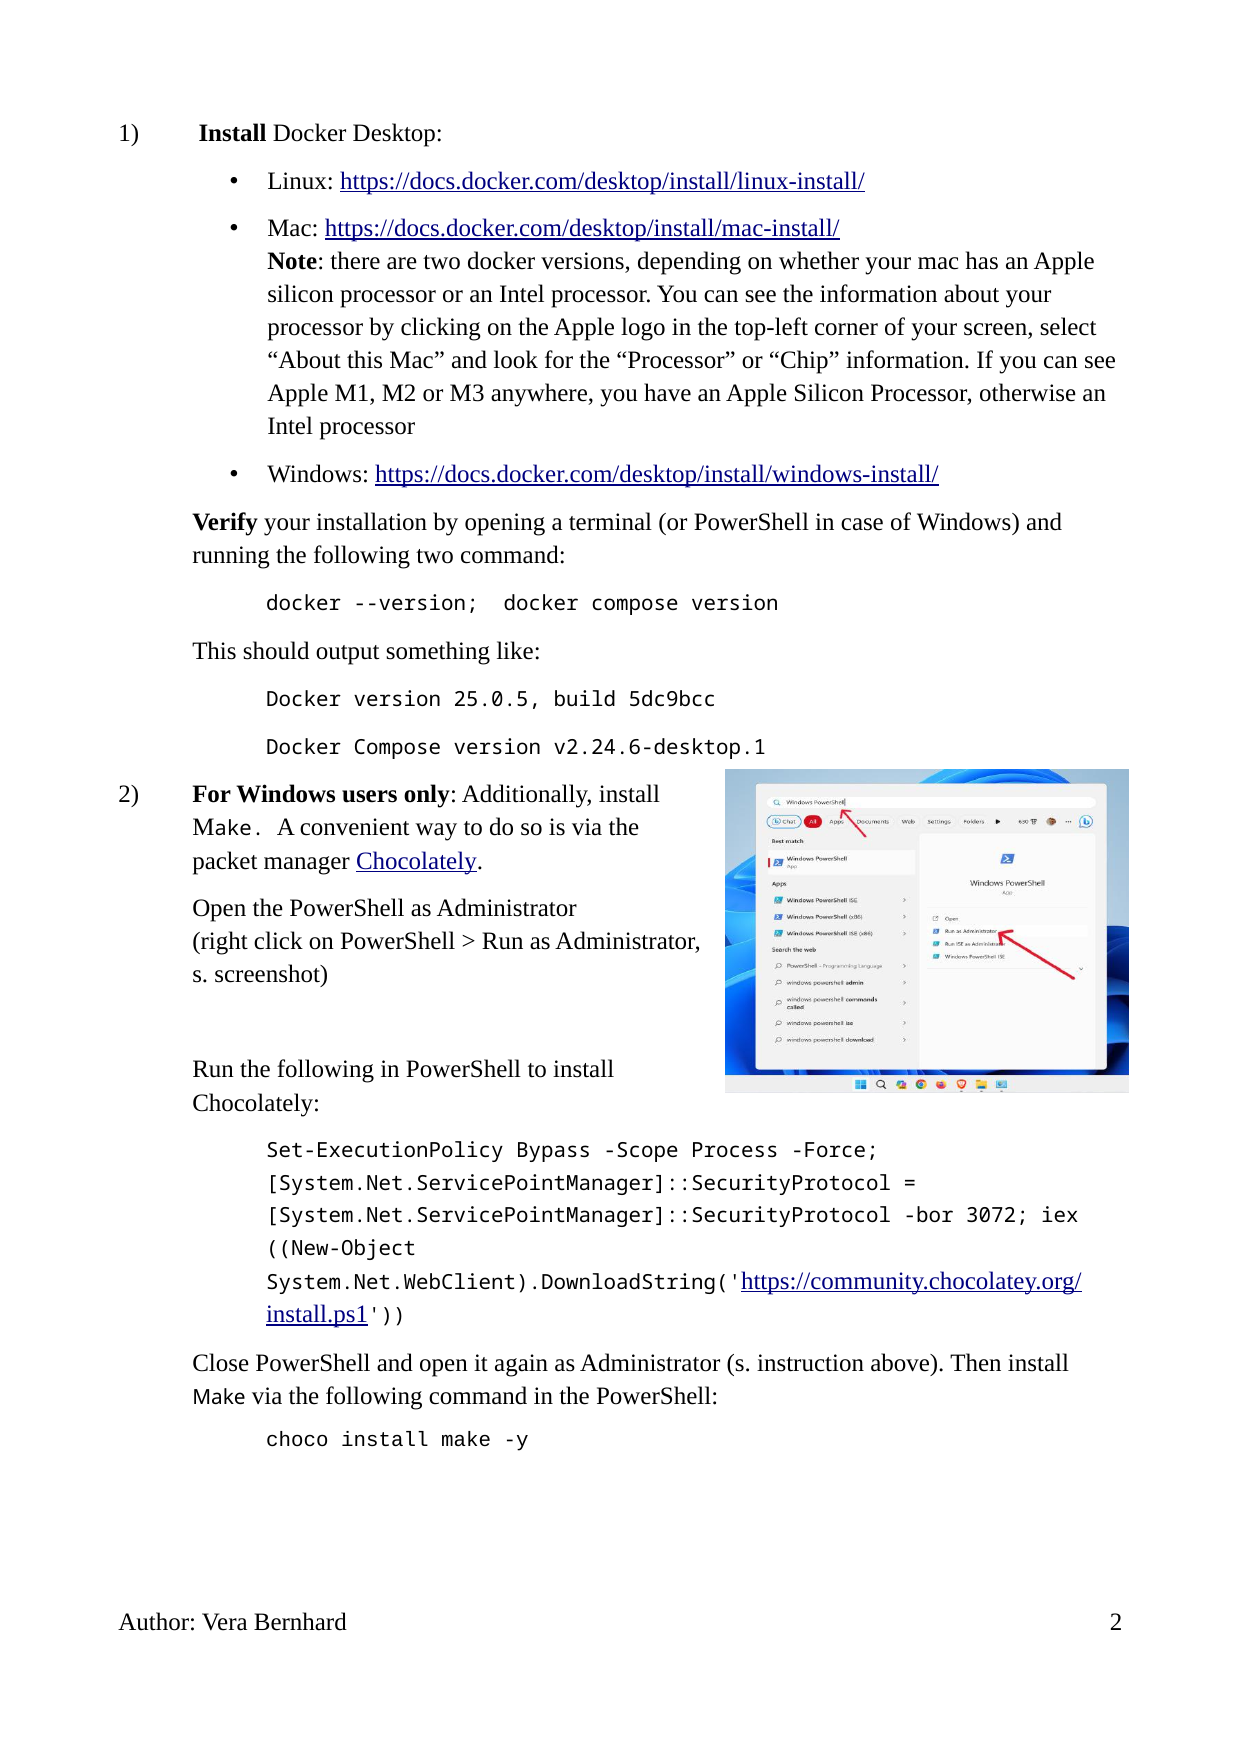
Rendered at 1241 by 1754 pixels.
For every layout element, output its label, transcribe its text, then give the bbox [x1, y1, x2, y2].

picture [725, 769, 1129, 1093]
text Docker Compose version v2.24.6-desktop.1 [192, 732, 1122, 760]
text docker --version; docker compose version [192, 587, 1122, 617]
text Open the PowerShell as Administrator (right click on PowerShell > Run as Administrator, s. screenshot) [192, 893, 725, 988]
list Windows: https://docs.docker.com/desktop/install/windows-install/ [229, 459, 1122, 488]
text Close PowerShell and open it again as Administrator (s. instruction above). Then install Make via the following command in the PowerShell: [192, 1348, 1122, 1411]
text This should output something like: [118, 636, 1122, 664]
text Docker version 25.0.5, build 5dc9bcc [192, 683, 1122, 713]
list Mac: https://docs.docker.com/desktop/install/mac-install/ Note: there are two docker versions, depending on whether your mac has an Apple silicon processor or an Intel processor. You can see the information about your processor by clicking on the Apple logo in the top-left corner of your screen, select “About this Mac” and look for the “Processor” or “Chip” information. If you can see Apple M1, M2 or M3 anywhere, you have an Apple Silicon Processor, otherwise an Intel processor [229, 213, 1122, 440]
text choco install make -y [266, 1429, 1122, 1453]
text 2) For Windows users only: Additionally, install Make. A convenient way to do so is via the packet manager Chocolately. [118, 779, 725, 874]
list Linux: https://docs.docker.com/desktop/install/linux-install/ [229, 166, 1122, 194]
text Run the following in PowerShell to install Chocolately: [192, 1054, 1122, 1116]
text Verify your installation by opening a terminal (or PowerShell in case of Windows) and running the following two command: [118, 507, 1122, 568]
text 1) Install Docker Desktop: [118, 118, 1122, 147]
text Set-ExecutionPolicy Bypass -Scope Process -Force; [System.Net.ServicePointManager]::SecurityProtocol = [System.Net.ServicePointManager]::SecurityProtocol -bor 3072; iex ((New-Object System.Net.WebClient).DownloadString('https://community.chocolatey.org/install.ps1')) [266, 1135, 1122, 1329]
